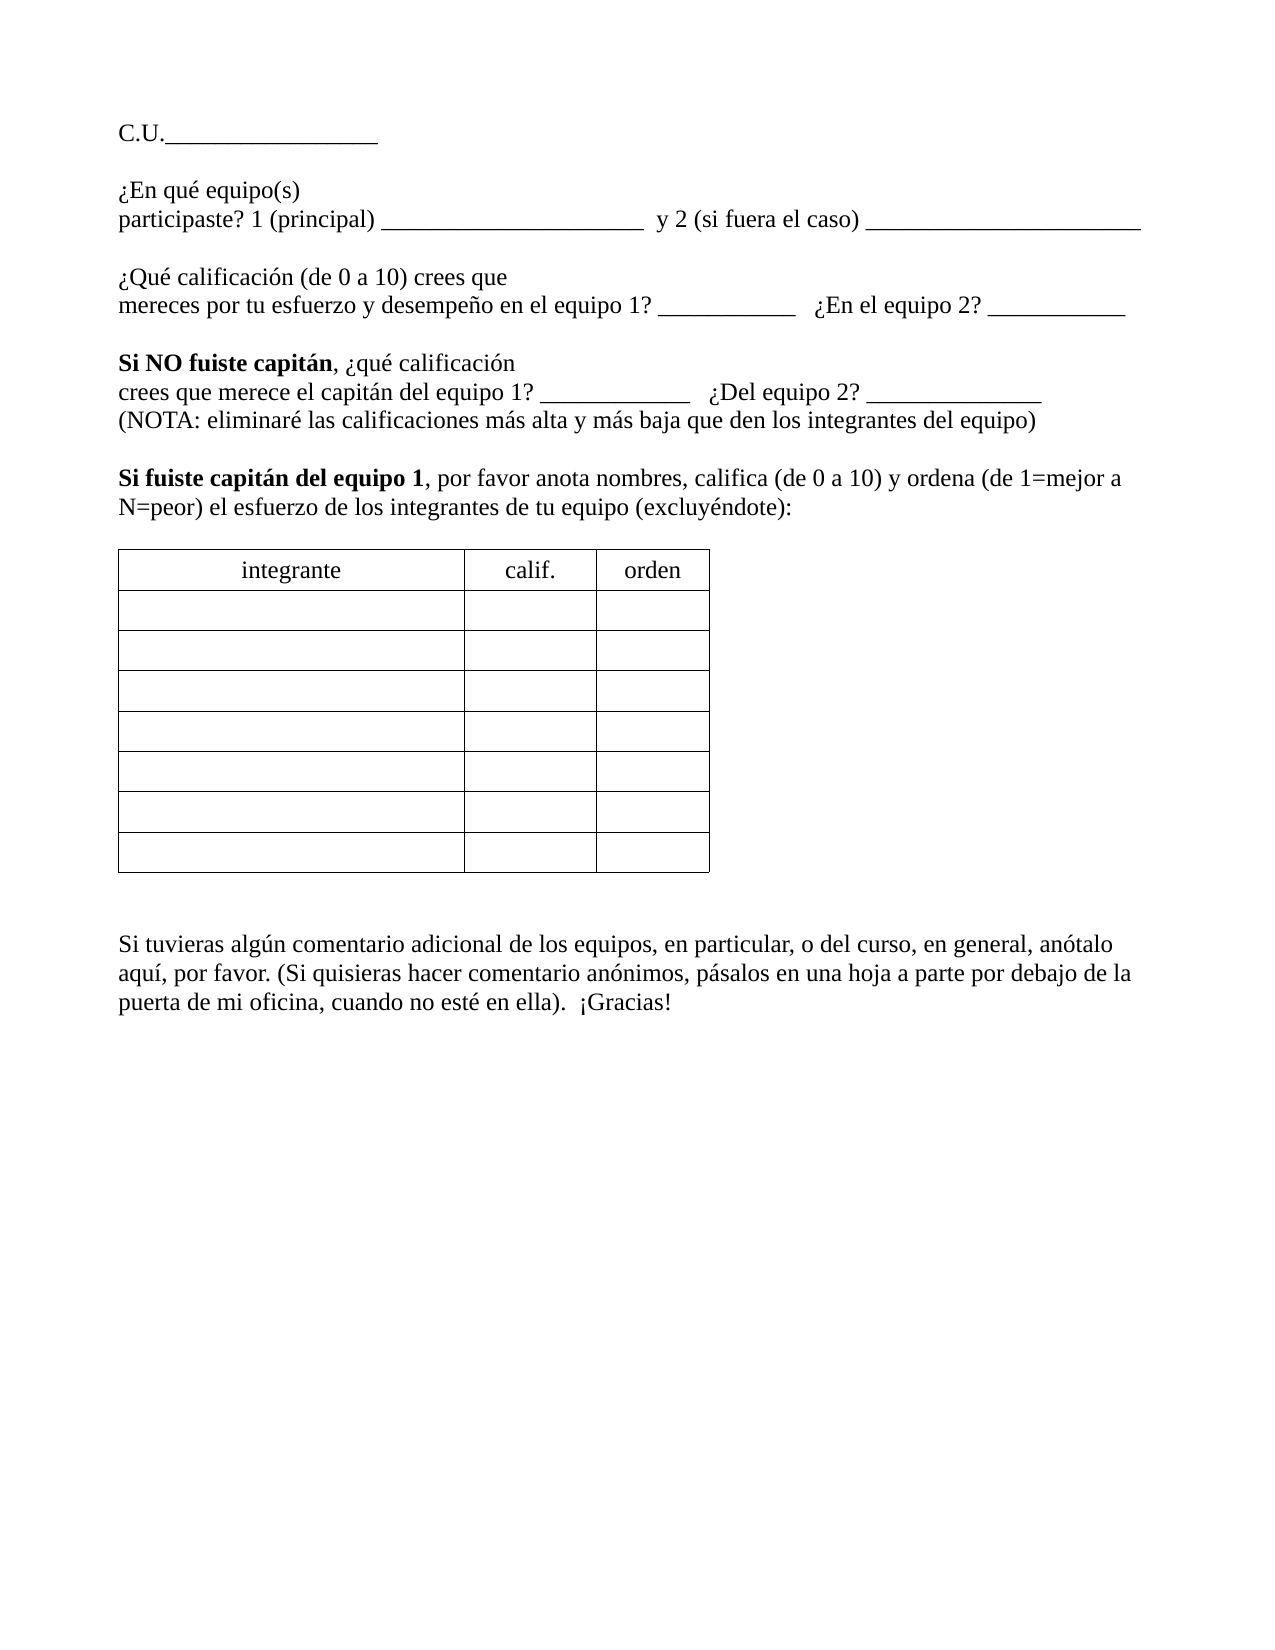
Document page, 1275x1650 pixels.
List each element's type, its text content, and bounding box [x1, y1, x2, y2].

table_cell [119, 833, 464, 872]
text mereces por tu esfuerzo y desempeño en el equipo 1? ___________ ¿En el equipo 2? ___________ [118, 291, 1157, 319]
table_cell [119, 591, 464, 630]
table_cell [597, 712, 709, 751]
table_cell [597, 671, 709, 711]
text crees que merece el capitán del equipo 1? ____________ ¿Del equipo 2? ______________ [118, 377, 1157, 406]
table_header orden [597, 550, 709, 590]
table_cell [119, 631, 464, 670]
text ¿En qué equipo(s) [118, 176, 1157, 204]
table_cell [597, 833, 709, 872]
table_cell [465, 752, 596, 791]
table_cell [597, 752, 709, 791]
text ¿Qué calificación (de 0 a 10) crees que [118, 262, 1157, 291]
table_cell [119, 671, 464, 711]
text Si NO fuiste capitán, ¿qué calificación [118, 348, 1157, 377]
table_cell [119, 792, 464, 832]
table_cell [597, 591, 709, 630]
table_cell [597, 631, 709, 670]
text Si tuvieras algún comentario adicional de los equipos, en particular, o del curso, en general, anótalo aquí, por favor. (Si quisieras hacer comentario anónimos, pásalos en una hoja a parte por debajo de la puerta de mi oficina, cuando no esté en ella). ¡Gracias! [118, 929, 1157, 1016]
text (NOTA: eliminaré las calificaciones más alta y más baja que den los integrantes del equipo) [118, 406, 1157, 434]
table_header calif. [465, 550, 596, 590]
table_cell [465, 591, 596, 630]
text Si fuiste capitán del equipo 1, por favor anota nombres, califica (de 0 a 10) y ordena (de 1=mejor a N=peor) el esfuerzo de los integrantes de tu equipo (excluyéndote): [118, 463, 1157, 521]
text C.U._________________ [118, 118, 1157, 147]
table_cell [465, 712, 596, 751]
text participaste? 1 (principal) _____________________ y 2 (si fuera el caso) ______________________ [118, 204, 1157, 233]
table_cell [465, 792, 596, 832]
table_cell [465, 833, 596, 872]
table_cell [119, 752, 464, 791]
table_cell [119, 712, 464, 751]
table_cell [597, 792, 709, 832]
table_cell [465, 631, 596, 670]
table_cell [465, 671, 596, 711]
table_header integrante [119, 550, 464, 590]
